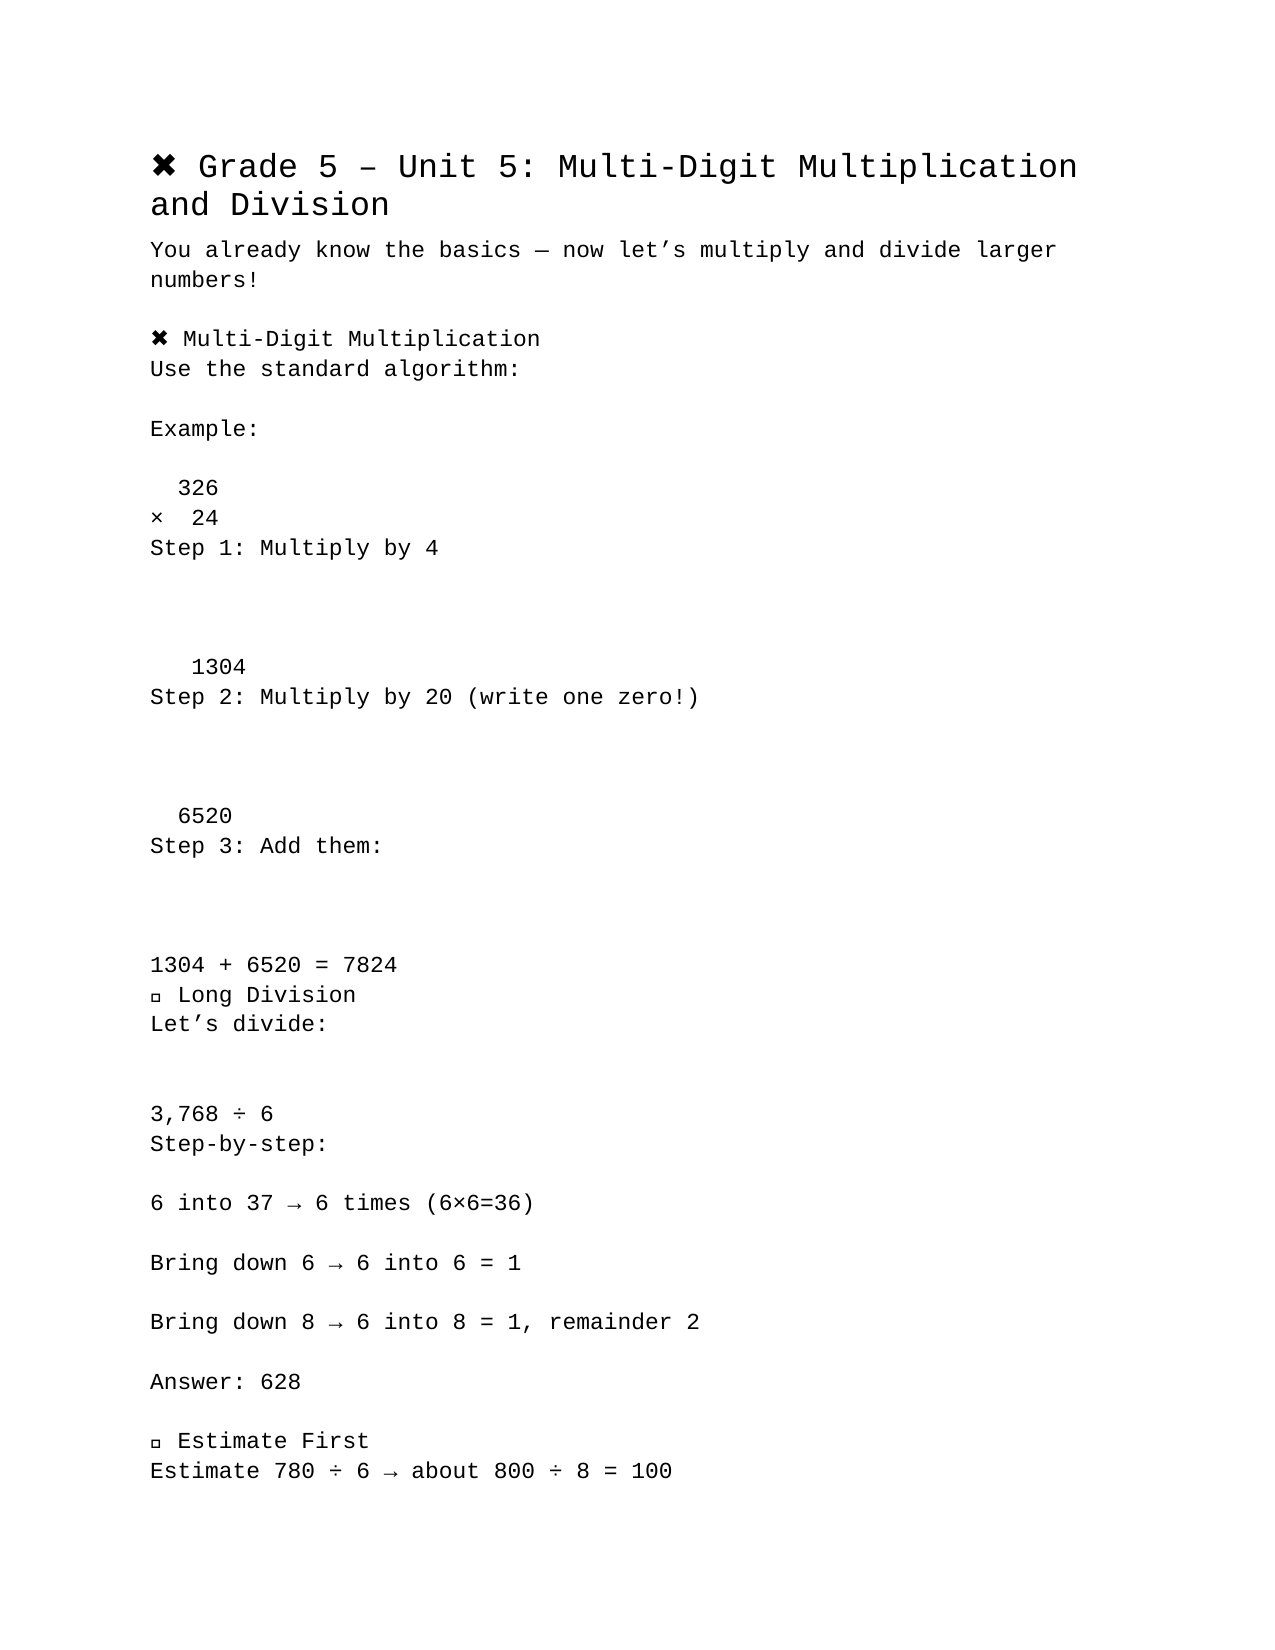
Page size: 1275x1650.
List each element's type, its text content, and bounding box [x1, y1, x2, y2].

text Bring down 8 → 6 into 8 = 1, remainder 2 [150, 1311, 1125, 1337]
text Bring down 6 → 6 into 6 = 1 [150, 1251, 1125, 1277]
text Step 2: Multiply by 20 (write one zero!) [150, 685, 1125, 711]
text You already know the basics — now let’s multiply and divide larger numbers! [150, 238, 1125, 294]
text 1304 [150, 655, 1125, 681]
subtitle ✖️➗ Grade 5 – Unit 5: Multi-Digit Multiplication and Division [150, 150, 1125, 226]
text Step 1: Multiply by 4 [150, 536, 1125, 562]
text × 24 [150, 506, 1125, 532]
text 3,768 ÷ 6 [150, 1102, 1125, 1128]
text Answer: 628 [150, 1370, 1125, 1396]
text Use the standard algorithm: [150, 357, 1125, 383]
text 6520 [150, 804, 1125, 830]
text 1304 + 6520 = 7824 [150, 953, 1125, 979]
text Step 3: Add them: [150, 834, 1125, 860]
text ➗ Long Division [150, 983, 1125, 1009]
text Step-by-step: [150, 1132, 1125, 1158]
text 326 [150, 476, 1125, 502]
text Estimate 780 ÷ 6 → about 800 ÷ 8 = 100 [150, 1459, 1125, 1486]
text 6 into 37 → 6 times (6×6=36) [150, 1191, 1125, 1217]
text ✖️ Multi-Digit Multiplication [150, 327, 1125, 353]
text Let’s divide: [150, 1013, 1125, 1039]
text 💡 Estimate First [150, 1430, 1125, 1456]
text Example: [150, 417, 1125, 443]
